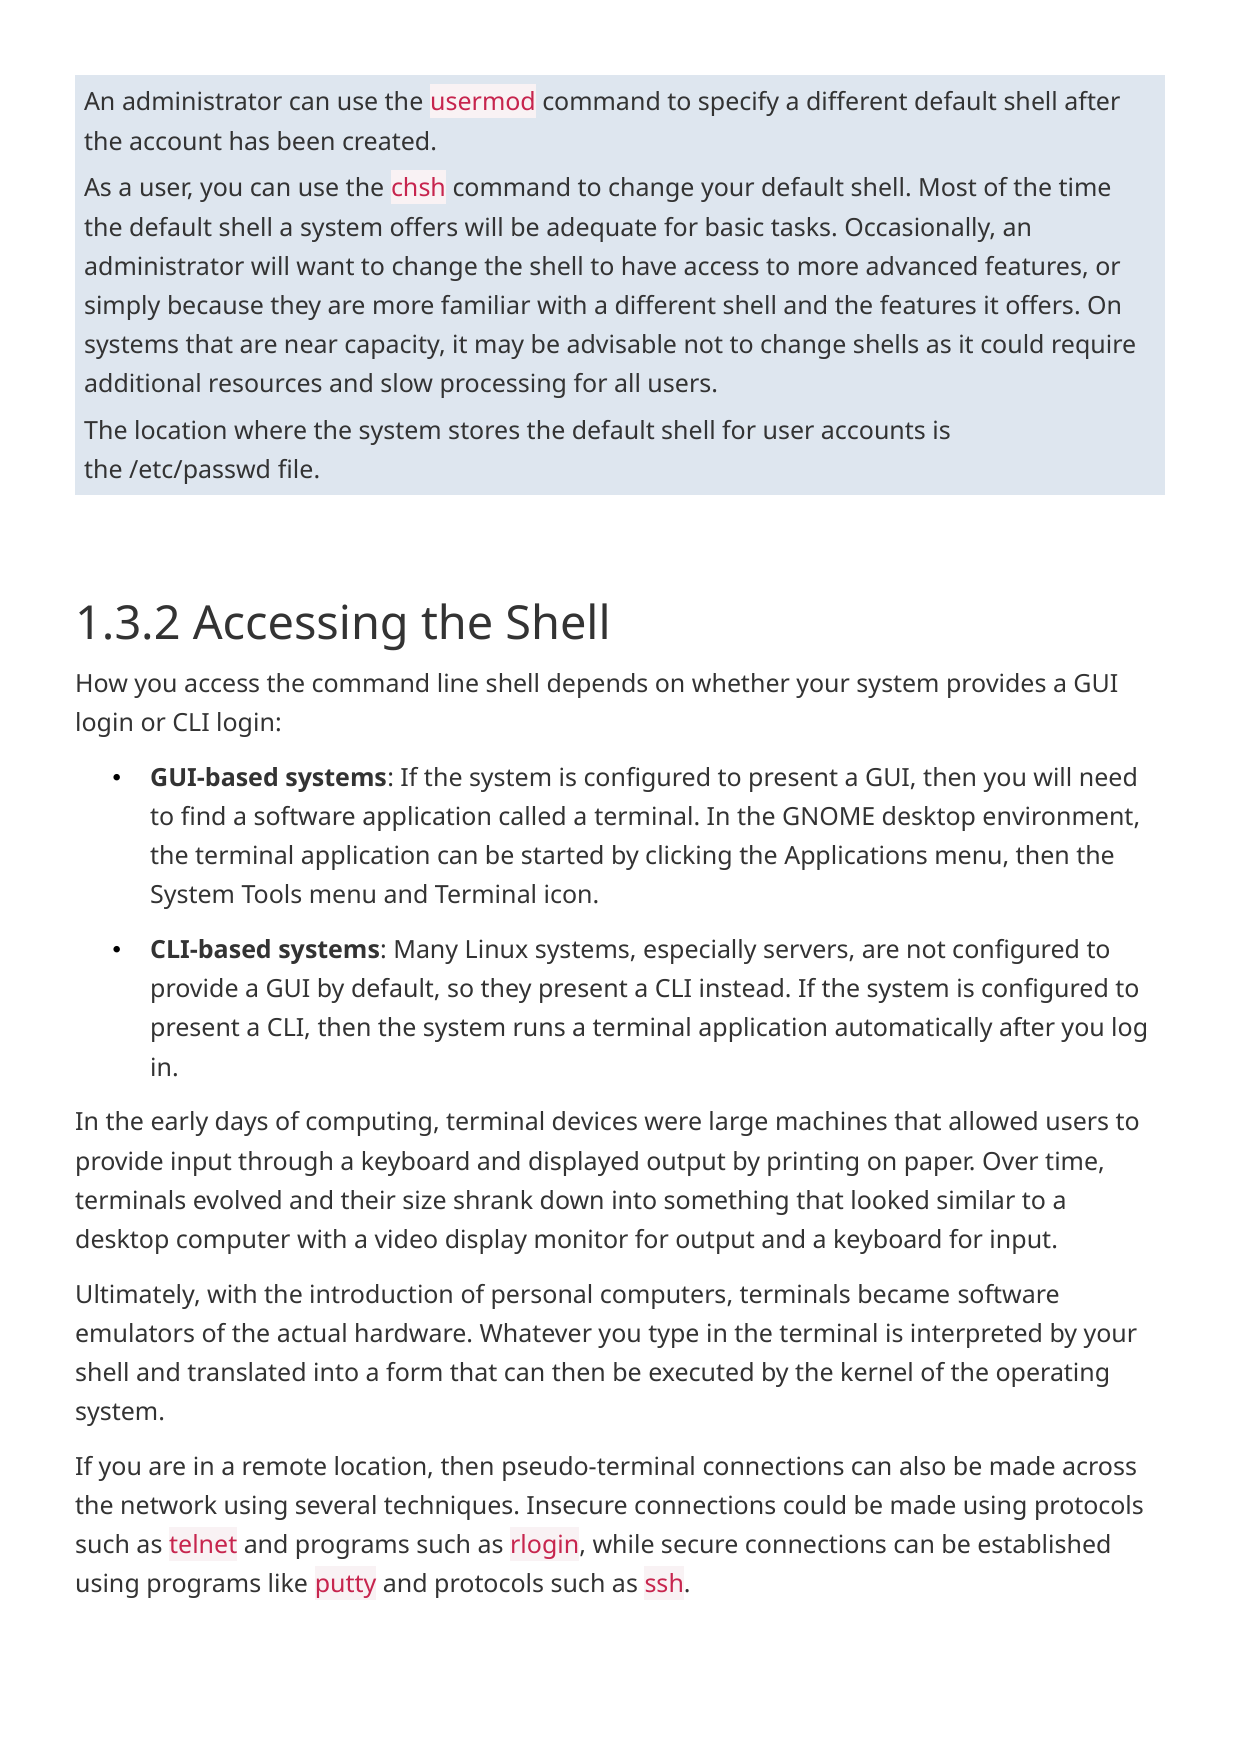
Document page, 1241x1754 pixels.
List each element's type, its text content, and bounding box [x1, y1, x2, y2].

text An administrator can use the usermod command to specify a different default shell after the account has been created. [75, 75, 1165, 157]
text In the early days of computing, terminal devices were large machines that allowed users to provide input through a keyboard and displayed output by printing on paper. Over time, terminals evolved and their size shrank down into something that looked similar to a desktop computer with a video display monitor for output and a keyboard for input. [75, 1104, 1165, 1256]
text If you are in a remote location, then pseudo-terminal connections can also be made across the network using several techniques. Insecure connections could be made using protocols such as telnet and programs such as rlogin, while secure connections can be established using programs like putty and protocols such as ssh. [75, 1449, 1165, 1600]
list GUI-based systems: If the system is configured to present a GUI, then you will need to find a software application called a terminal. In the GNOME desktop environment, the terminal application can be started by clicking the Applications menu, then the System Tools menu and Terminal icon. [112, 759, 1165, 911]
subtitle 1.3.2 Accessing the Shell [75, 589, 1165, 653]
text As a user, you can use the chsh command to change your default shell. Most of the time the default shell a system offers will be adequate for basic tasks. Occasionally, an administrator will want to change the shell to have access to more advanced features, or simply because they are more familiar with a different shell and the features it offers. On systems that are near capacity, it may be advisable not to change shells as it could require additional resources and slow processing for all users. [75, 161, 1165, 400]
text Ultimately, with the introduction of personal computers, terminals became software emulators of the actual hardware. Whatever you type in the terminal is interpreted by your shell and translated into a form that can then be executed by the kernel of the operating system. [75, 1276, 1165, 1428]
text The location where the system stores the default shell for user accounts is the /etc/passwd file. [75, 404, 1165, 495]
list CLI-based systems: Many Linux systems, especially servers, are not configured to provide a GUI by default, so they present a CLI instead. If the system is configured to present a CLI, then the system runs a terminal application automatically after you log in. [112, 932, 1165, 1083]
text How you access the command line shell depends on whether your system provides a GUI login or CLI login: [75, 666, 1165, 739]
